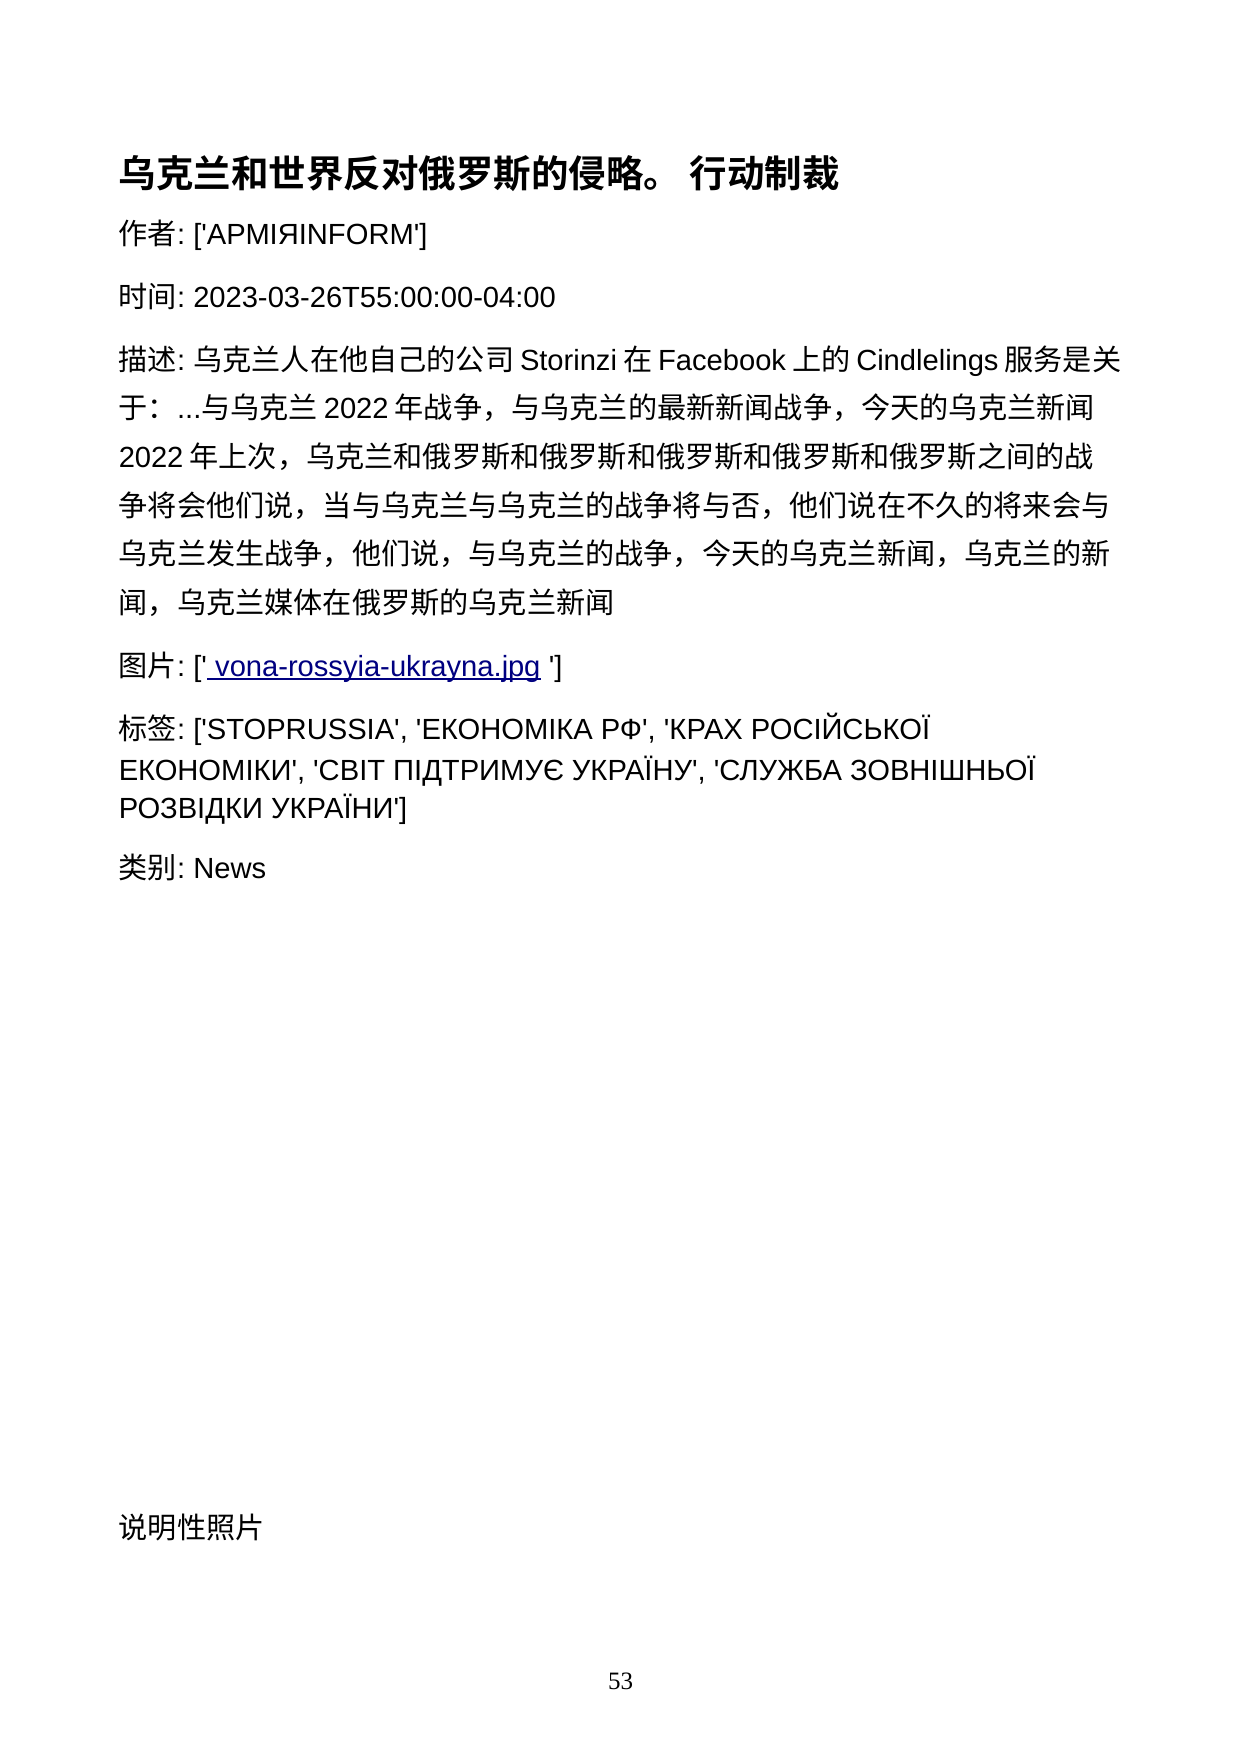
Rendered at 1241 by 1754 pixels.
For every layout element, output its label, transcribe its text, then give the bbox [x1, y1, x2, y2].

text 说明性照片 [118, 908, 1122, 1547]
subtitle 乌克兰和世界反对俄罗斯的侵略。 行动制裁 [118, 143, 1122, 198]
text 标签: ['STOPRUSSIA', 'ЕКОНОМІКА РФ', 'КРАХ РОСІЙСЬКОЇ ЕКОНОМІКИ', 'СВІТ ПІДТРИМУЄ УКРАЇНУ', 'СЛУЖБА ЗОВНІШНЬОЇ РОЗВІДКИ УКРАЇНИ'] [118, 706, 1122, 825]
text 作者: ['АРМІЯINFORM'] [118, 210, 1122, 253]
text 类别: News [118, 844, 1122, 887]
text 图片: [' vona-rossyia-ukrayna.jpg '] [118, 642, 1122, 685]
text 时间: 2023-03-26T55:00:00-04:00 [118, 273, 1122, 316]
text 描述: 乌克兰人在他自己的公司Storinzi在Facebook上的Cindlelings服务是关于：...与乌克兰2022年战争，与乌克兰的最新新闻战争，今天的乌克兰新闻2022年上次，乌克兰和俄罗斯和俄罗斯和俄罗斯和俄罗斯和俄罗斯之间的战争将会他们说，当与乌克兰与乌克兰的战争将与否，他们说在不久的将来会与乌克兰发生战争，他们说，与乌克兰的战争，今天的乌克兰新闻，乌克兰的新闻，乌克兰媒体在俄罗斯的乌克兰新闻 [118, 337, 1122, 622]
